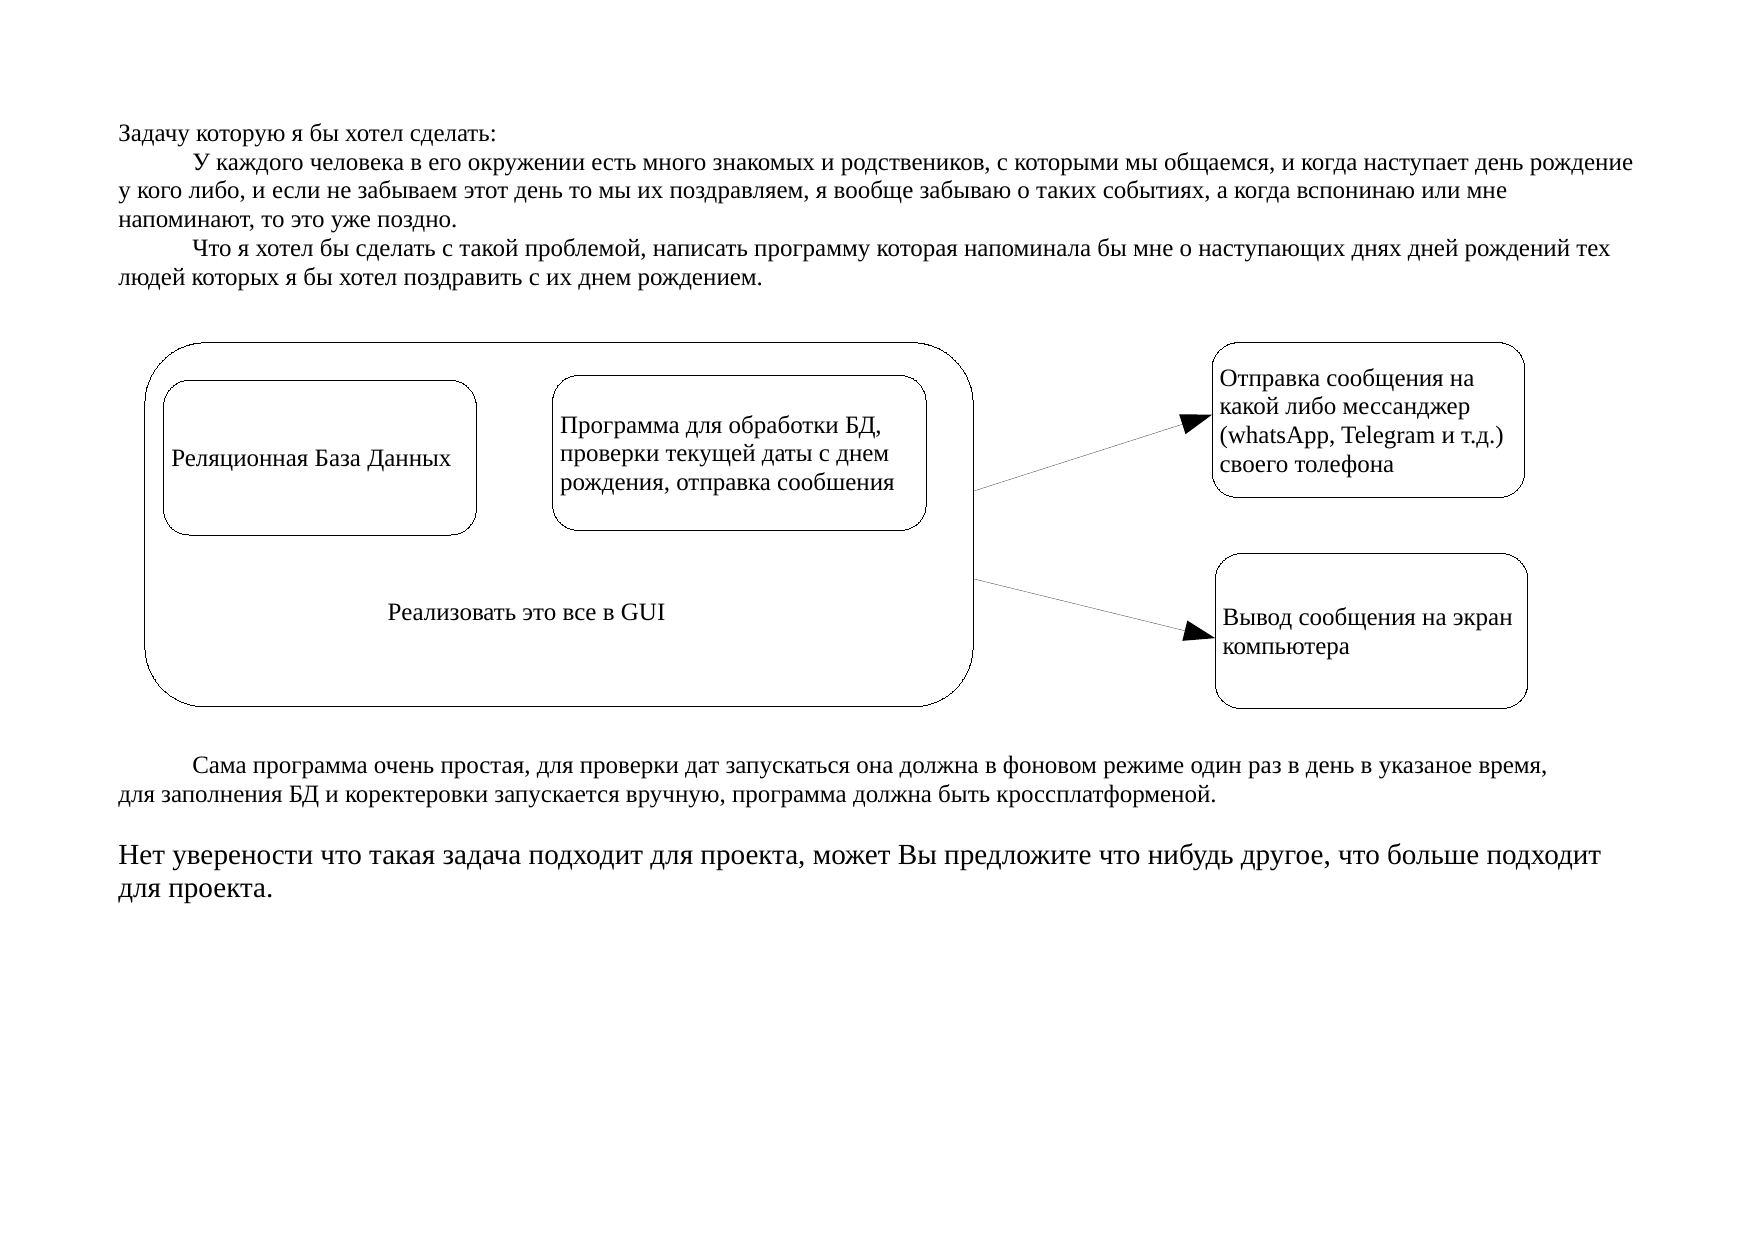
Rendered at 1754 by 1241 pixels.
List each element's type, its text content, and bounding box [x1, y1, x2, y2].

text Что я хотел бы сделать с такой проблемой, написать программу которая напоминала бы мне о наступающих днях дней рождений тех людей которых я бы хотел поздравить с их днем рождением. [118, 233, 1636, 291]
text Нет уверености что такая задача подходит для проекта, может Вы предложите что нибудь другое, что больше подходит для проекта. [118, 837, 1636, 904]
text для заполнения БД и коректеровки запускается вручную, программа должна быть кроссплатформеной. [118, 779, 1636, 808]
text У каждого человека в его окружении есть много знакомых и родствеников, с которыми мы общаемся, и когда наступает день рождение у кого либо, и если не забываем этот день то мы их поздравляем, я вообще забываю о таких событиях, а когда вспонинаю или мне напоминают, то это уже поздно. [118, 147, 1636, 233]
text Сама программа очень простая, для проверки дат запускаться она должна в фоновом режиме один раз в день в указаное время, [118, 751, 1636, 779]
text Задачу которую я бы хотел сделать: [118, 118, 1636, 147]
